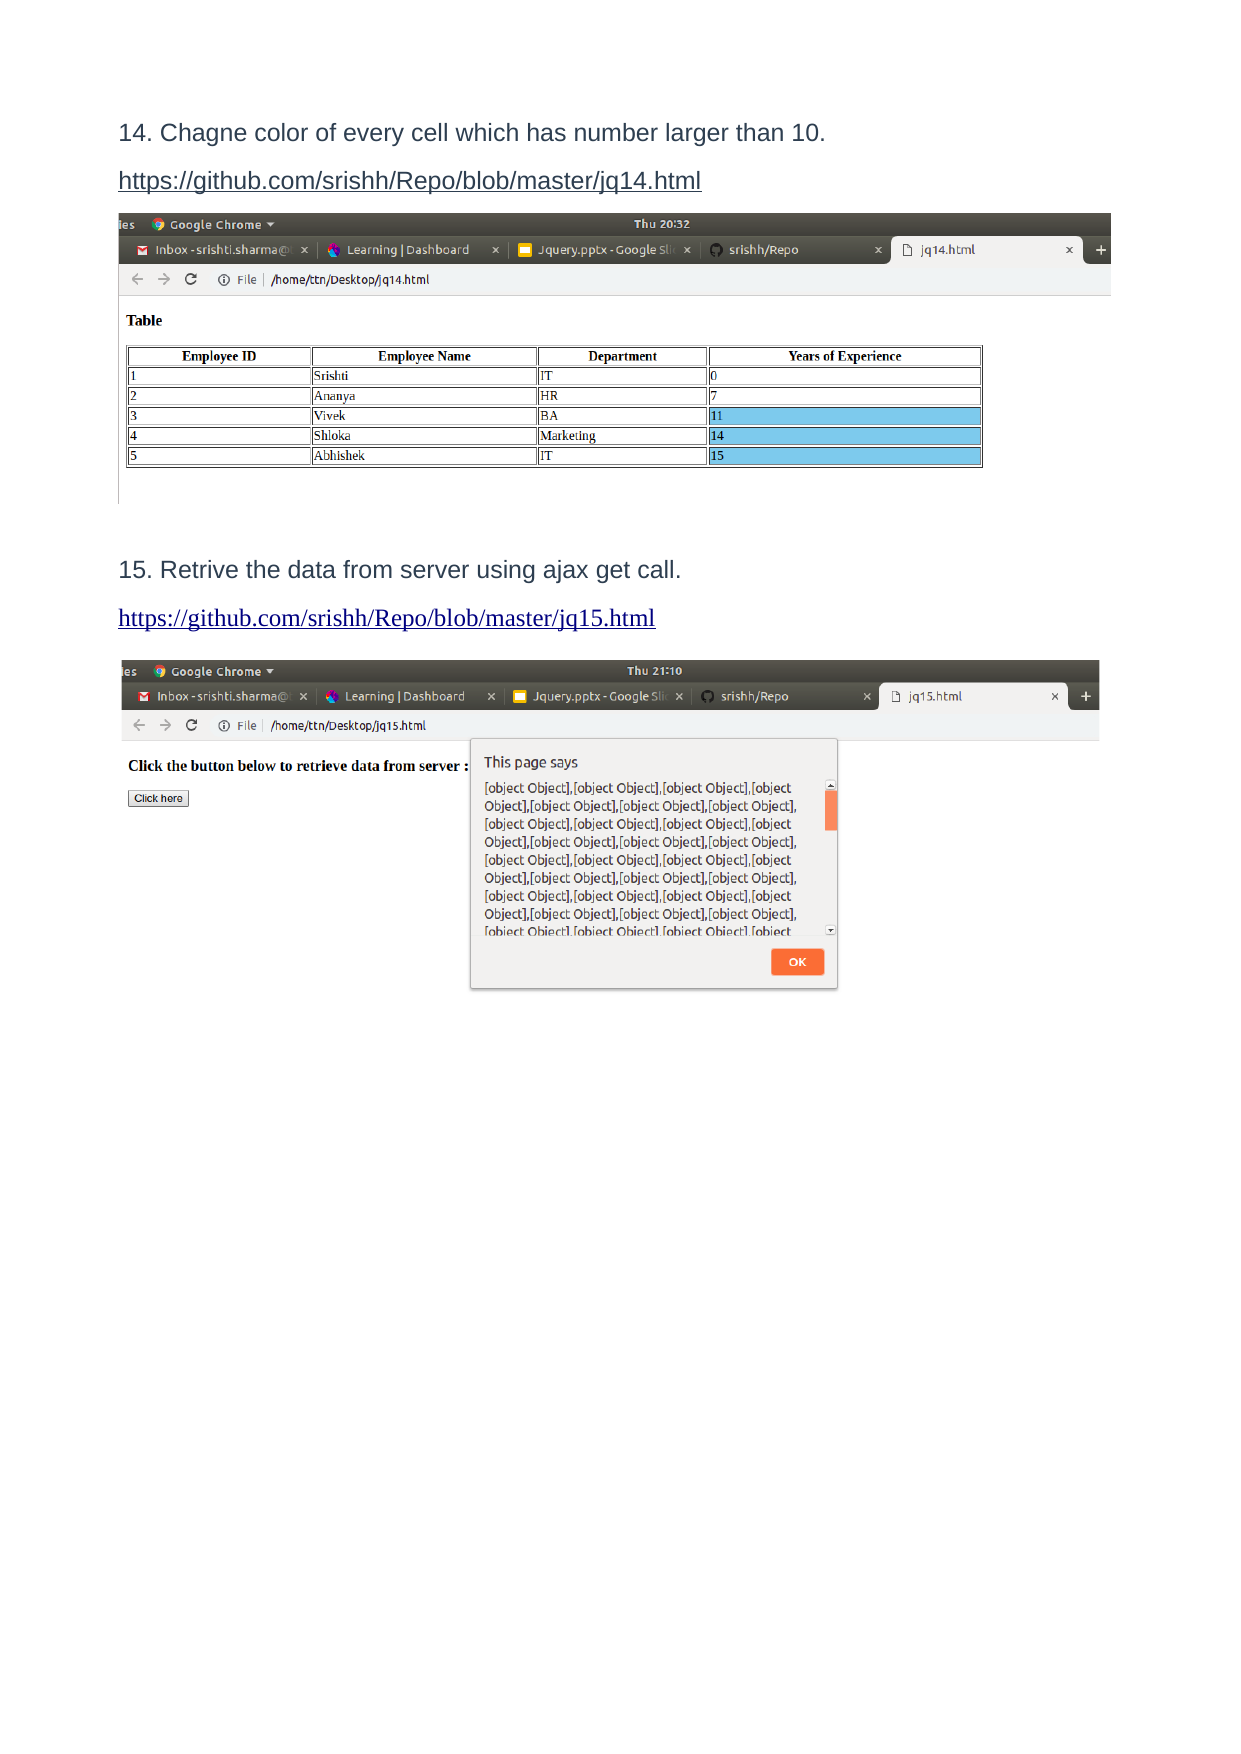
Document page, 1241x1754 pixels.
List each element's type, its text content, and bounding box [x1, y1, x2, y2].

picture [118, 213, 1111, 504]
text 14. Chagne color of every cell which has number larger than 10. [118, 118, 1122, 147]
text 15. Retrive the data from server using ajax get call. [118, 556, 1122, 584]
picture [121, 660, 1100, 1021]
text https://github.com/srishh/Repo/blob/master/jq14.html [118, 166, 1122, 194]
text https://github.com/srishh/Repo/blob/master/jq15.html [118, 603, 1122, 632]
